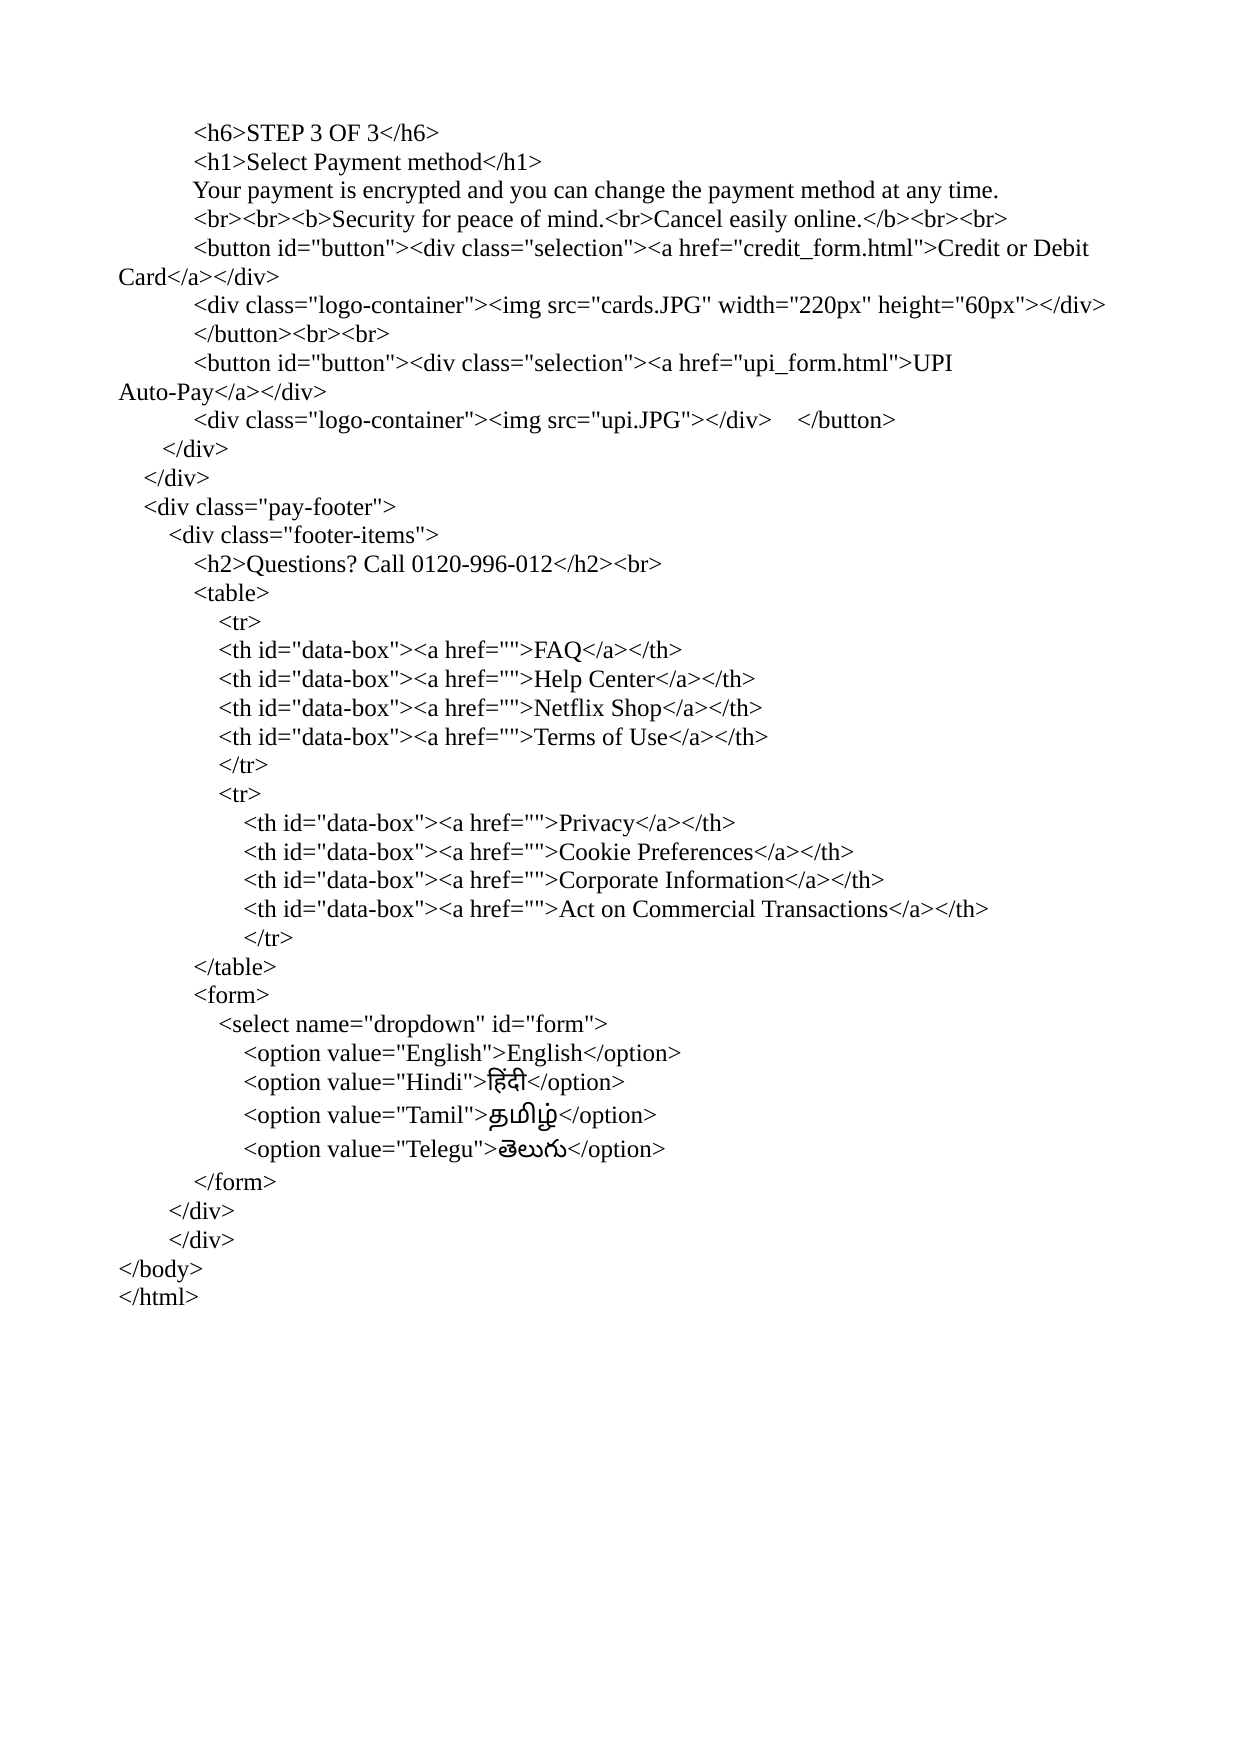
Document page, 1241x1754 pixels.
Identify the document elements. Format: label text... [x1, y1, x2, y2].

text <div class="logo-container"><img src="upi.JPG"></div> </button> [118, 406, 1122, 434]
text <div class="logo-container"><img src="cards.JPG" width="220px" height="60px"></div> [118, 291, 1122, 319]
text <table> [118, 578, 1122, 607]
text </tr> [118, 751, 1122, 779]
text <th id="data-box"><a href="">Netflix Shop</a></th> [118, 693, 1122, 722]
text </div> [118, 1225, 1122, 1254]
text </button><br><br> [118, 319, 1122, 348]
text <form> [118, 981, 1122, 1009]
text <th id="data-box"><a href="">FAQ</a></th> [118, 636, 1122, 664]
text <th id="data-box"><a href="">Terms of Use</a></th> [118, 722, 1122, 751]
text <div class="footer-items"> [118, 521, 1122, 549]
text <h1>Select Payment method</h1> [118, 147, 1122, 176]
text <th id="data-box"><a href="">Act on Commercial Transactions</a></th> [118, 894, 1122, 923]
text <th id="data-box"><a href="">Corporate Information</a></th> [118, 866, 1122, 894]
text <button id="button"><div class="selection"><a href="upi_form.html">UPI Auto-Pay</a></div> [118, 348, 1122, 406]
text <th id="data-box"><a href="">Help Center</a></th> [118, 664, 1122, 693]
text </tr> [118, 923, 1122, 952]
text <option value="Hindi">हिंदी</option> [118, 1067, 1122, 1100]
text <tr> [118, 779, 1122, 808]
text <option value="Tamil">தமிழ்</option> [118, 1100, 1122, 1134]
text </div> [118, 463, 1122, 492]
text </div> [118, 434, 1122, 463]
text </table> [118, 952, 1122, 981]
text </form> [118, 1167, 1122, 1196]
text Your payment is encrypted and you can change the payment method at any time. [118, 176, 1122, 204]
text <div class="pay-footer"> [118, 492, 1122, 521]
text <tr> [118, 607, 1122, 636]
text <th id="data-box"><a href="">Privacy</a></th> [118, 808, 1122, 837]
text <select name="dropdown" id="form"> [118, 1009, 1122, 1038]
text </div> [118, 1196, 1122, 1225]
text <h6>STEP 3 OF 3</h6> [118, 118, 1122, 147]
text <th id="data-box"><a href="">Cookie Preferences</a></th> [118, 837, 1122, 866]
text <h2>Questions? Call 0120-996-012</h2><br> [118, 549, 1122, 578]
text </html> [118, 1282, 1122, 1311]
text <br><br><b>Security for peace of mind.<br>Cancel easily online.</b><br><br> [118, 204, 1122, 233]
text </body> [118, 1254, 1122, 1282]
text <option value="English">English</option> [118, 1038, 1122, 1067]
text <button id="button"><div class="selection"><a href="credit_form.html">Credit or Debit Card</a></div> [118, 233, 1122, 291]
text <option value="Telegu">తెలుగు</option> [118, 1134, 1122, 1167]
